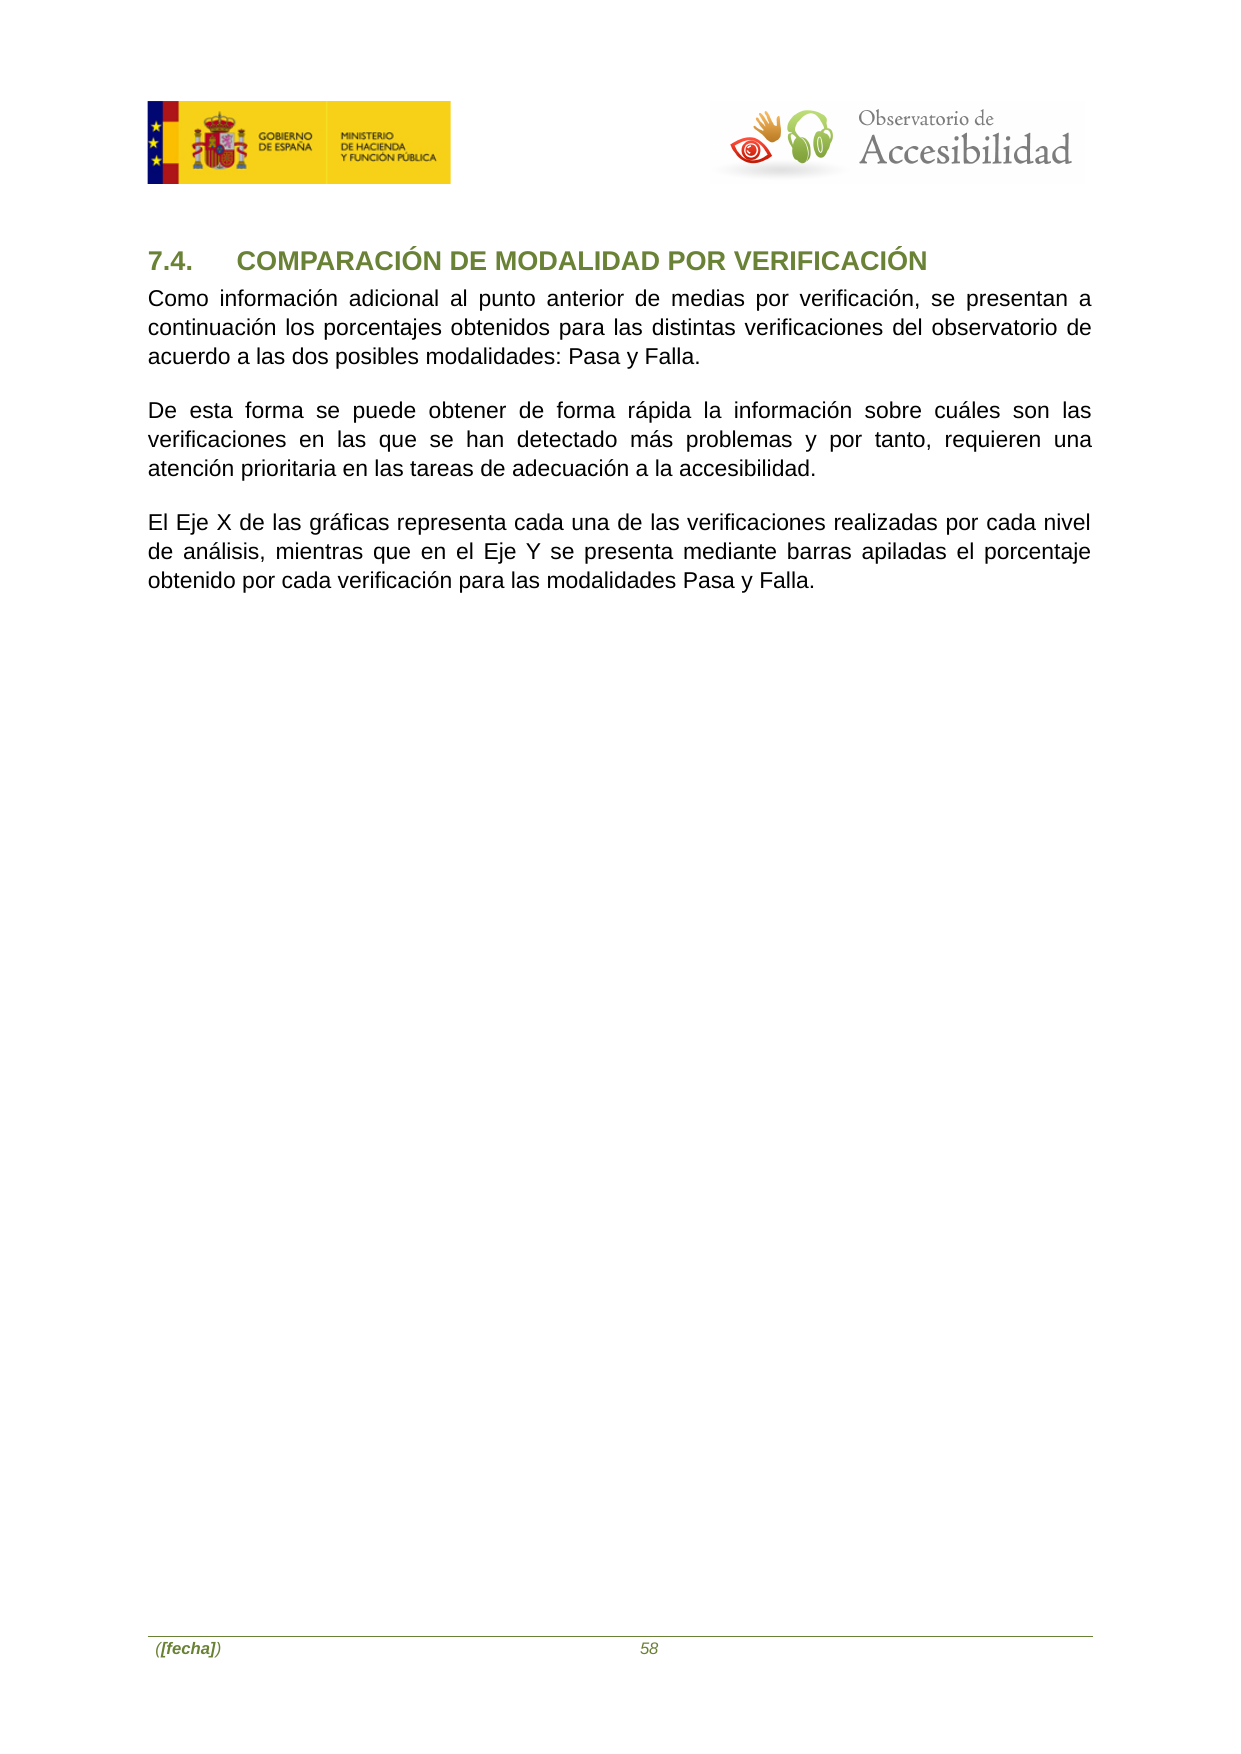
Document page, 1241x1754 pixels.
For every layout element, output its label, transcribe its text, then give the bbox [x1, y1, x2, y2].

subtitle Comparación de Modalidad por Verificación [148, 245, 1092, 276]
picture [147, 101, 451, 184]
text Como información adicional al punto anterior de medias por verificación, se presentan a continuación los porcentajes obtenidos para las distintas verificaciones del observatorio de acuerdo a las dos posibles modalidades: Pasa y Falla. [148, 285, 1092, 369]
picture [710, 101, 1086, 184]
text De esta forma se puede obtener de forma rápida la información sobre cuáles son las verificaciones en las que se han detectado más problemas y por tanto, requieren una atención prioritaria en las tareas de adecuación a la accesibilidad. [148, 397, 1092, 481]
text El Eje X de las gráficas representa cada una de las verificaciones realizadas por cada nivel de análisis, mientras que en el Eje Y se presenta mediante barras apiladas el porcentaje obtenido por cada verificación para las modalidades Pasa y Falla. [148, 509, 1092, 593]
